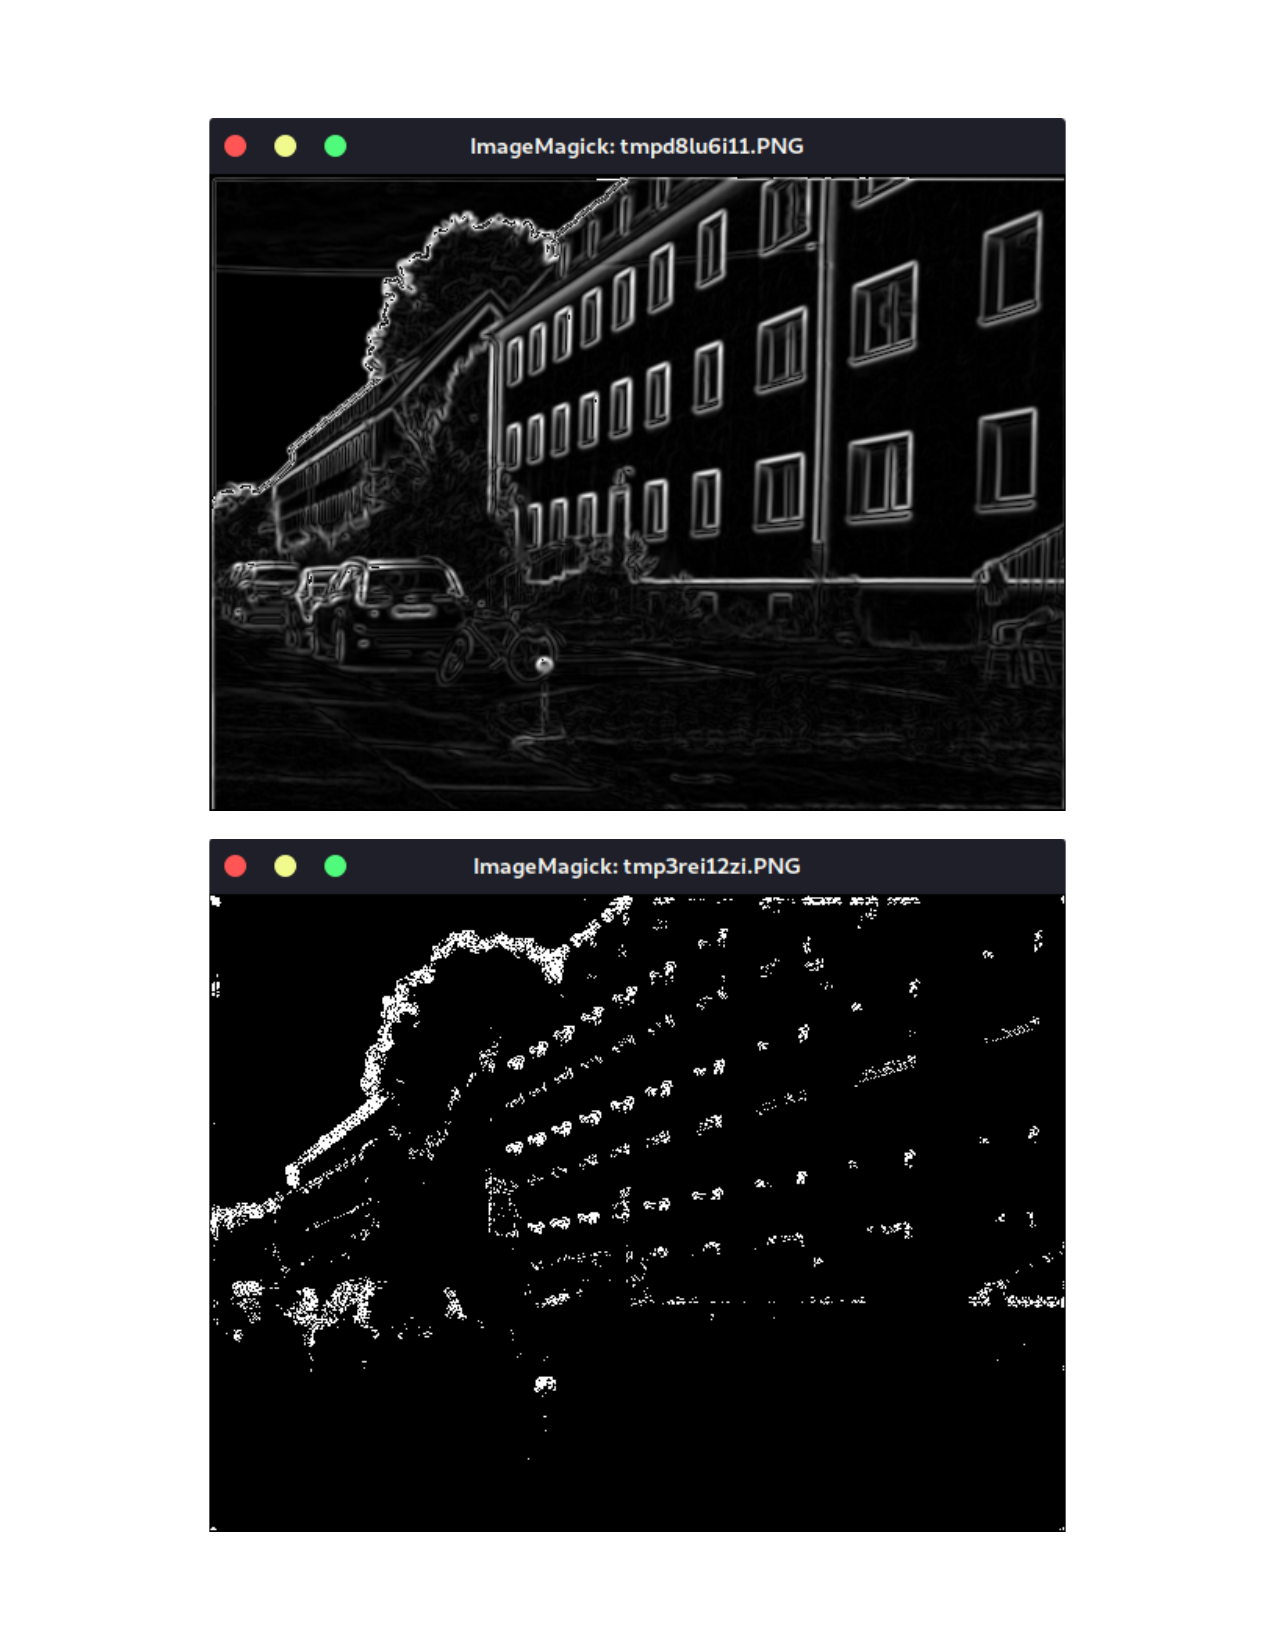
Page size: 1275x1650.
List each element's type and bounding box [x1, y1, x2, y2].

picture [209, 118, 1066, 811]
picture [209, 839, 1066, 1532]
